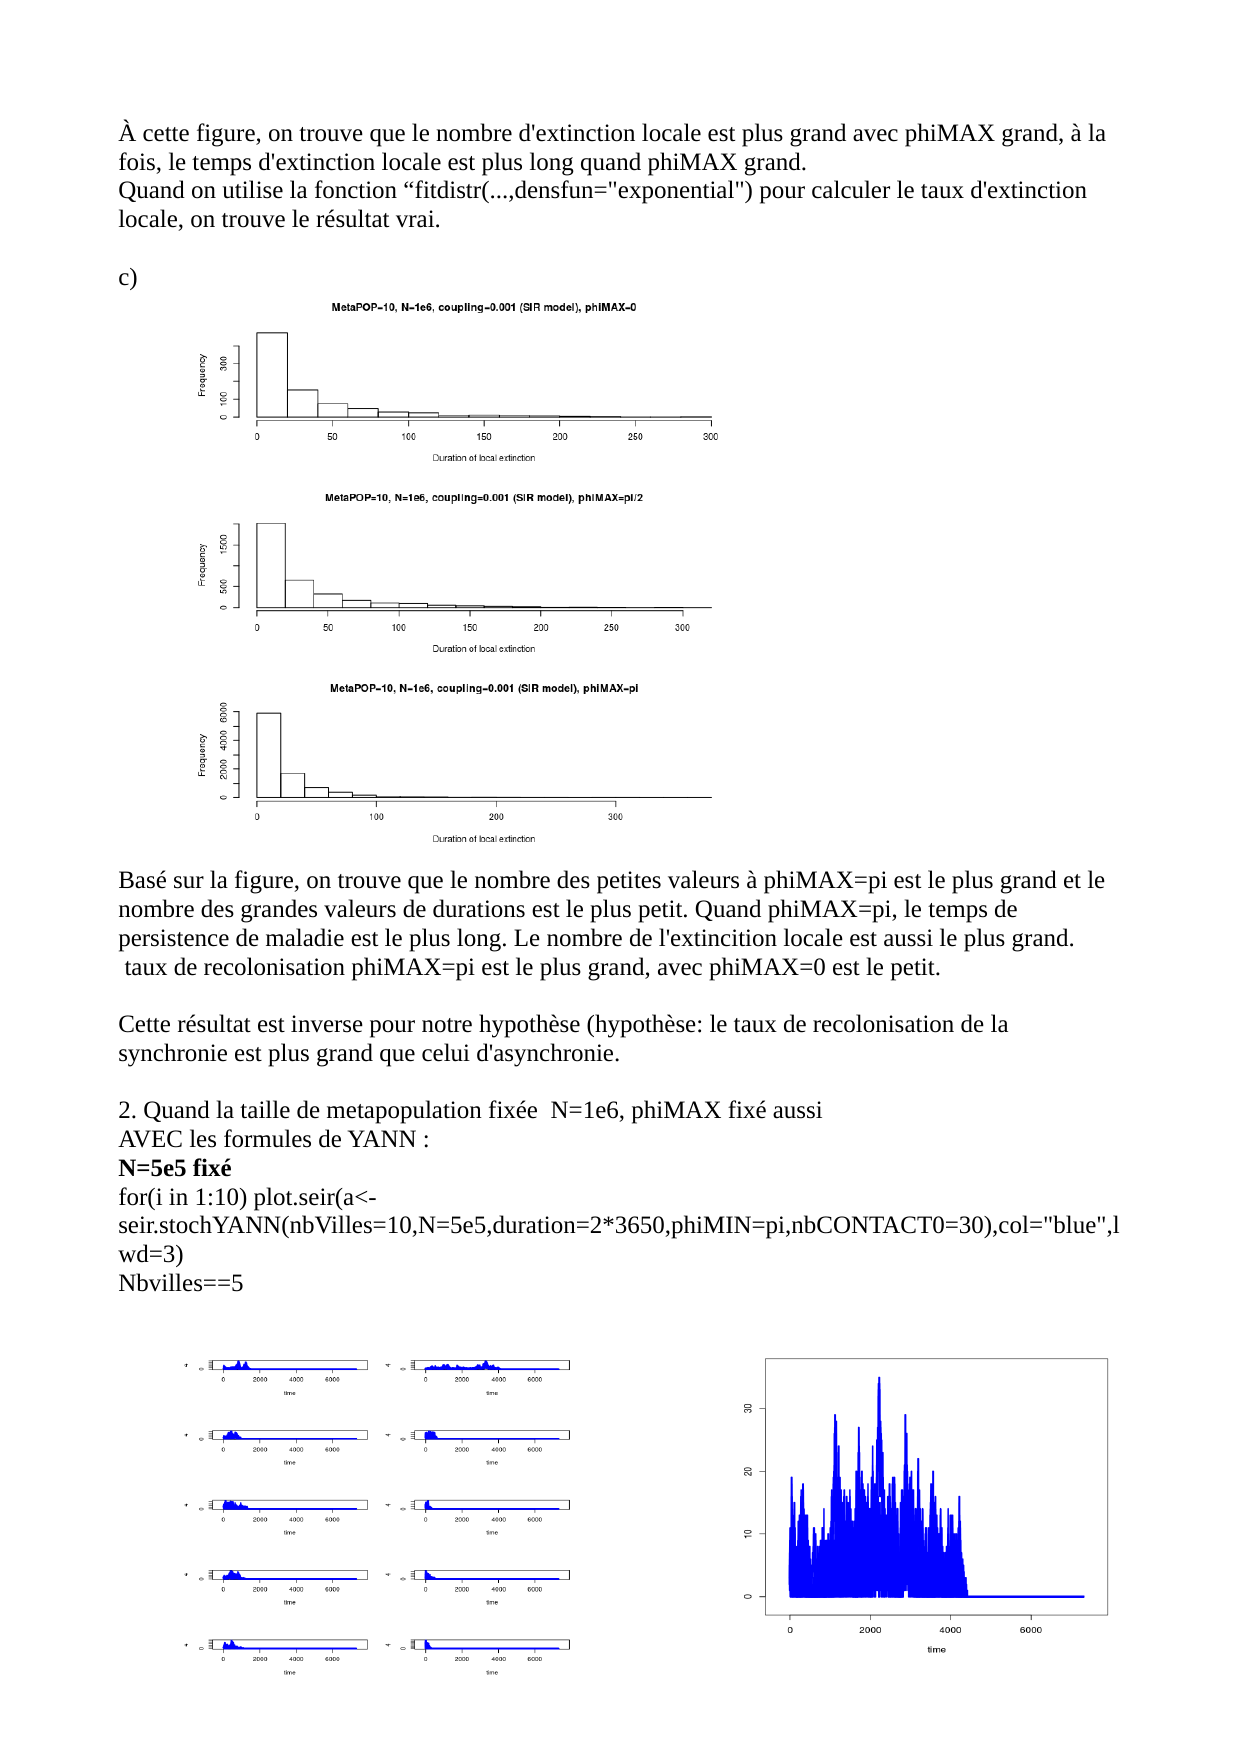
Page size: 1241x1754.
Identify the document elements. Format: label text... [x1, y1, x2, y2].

picture [198, 290, 746, 853]
text Quand on utilise la fonction “fitdistr(...,densfun="exponential") pour calculer le taux d'extinction locale, on trouve le résultat vrai. [118, 176, 1122, 233]
text c) [118, 262, 1122, 291]
text for(i in 1:10) plot.seir(a<-seir.stochYANN(nbVilles=10,N=5e5,duration=2*3650,phiMIN=pi,nbCONTACT0=30),col="blue",lwd=3) [118, 1182, 1122, 1268]
text À cette figure, on trouve que le nombre d'extinction locale est plus grand avec phiMAX grand, à la fois, le temps d'extinction locale est plus long quand phiMAX grand. [118, 118, 1122, 176]
picture [184, 1340, 581, 1678]
text 2. Quand la taille de metapopulation fixée N=1e6, phiMAX fixé aussi [118, 1096, 1122, 1124]
text AVEC les formules de YANN : [118, 1124, 1122, 1153]
text Basé sur la figure, on trouve que le nombre des petites valeurs à phiMAX=pi est le plus grand et le nombre des grandes valeurs de durations est le plus petit. Quand phiMAX=pi, le temps de persistence de maladie est le plus long. Le nombre de l'extincition locale est aussi le plus grand. [118, 866, 1122, 952]
picture [730, 1346, 1117, 1656]
text N=5e5 fixé [118, 1153, 1122, 1182]
text Cette résultat est inverse pour notre hypothèse (hypothèse: le taux de recolonisation de la synchronie est plus grand que celui d'asynchronie. [118, 1009, 1122, 1067]
text taux de recolonisation phiMAX=pi est le plus grand, avec phiMAX=0 est le petit. [118, 952, 1122, 981]
text Nbvilles==5 [118, 1268, 1122, 1297]
